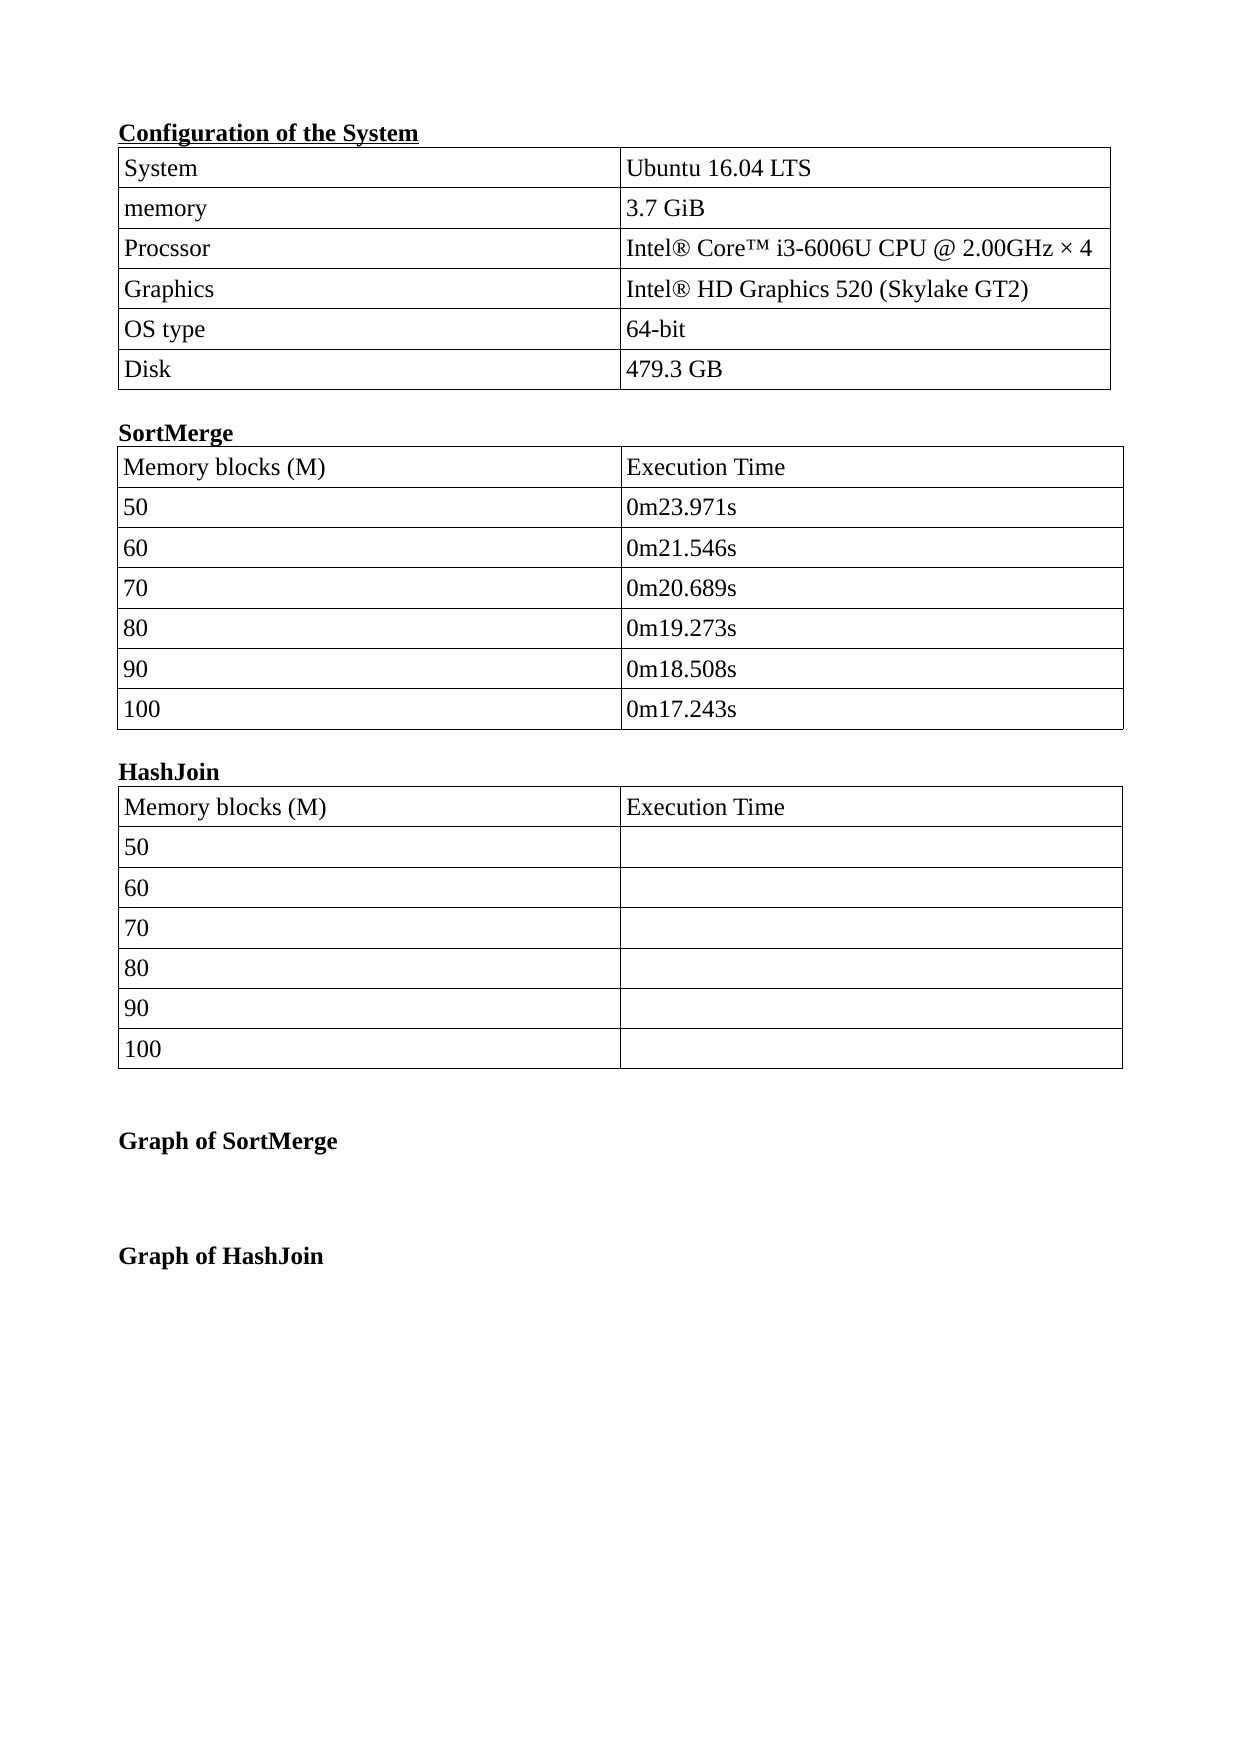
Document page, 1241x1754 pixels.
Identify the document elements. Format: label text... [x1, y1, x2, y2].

table_cell Intel® Core™ i3-6006U CPU @ 2.00GHz × 4 [621, 229, 1110, 268]
table_cell 50 [118, 488, 621, 527]
table_cell Procssor [119, 229, 620, 268]
table_header Execution Time [622, 447, 1123, 487]
table_cell 70 [118, 568, 621, 608]
table_cell memory [119, 188, 620, 227]
table_cell 0m23.971s [622, 488, 1123, 527]
table_header Memory blocks (M) [118, 447, 621, 487]
text Graph of HashJoin [118, 1241, 1122, 1270]
table_cell 479.3 GB [621, 350, 1110, 389]
table_cell 50 [119, 827, 620, 867]
table_cell 60 [118, 528, 621, 567]
table_cell 0m18.508s [622, 649, 1123, 688]
table_cell OS type [119, 309, 620, 348]
table_cell [621, 989, 1122, 1028]
table_cell 100 [119, 1029, 620, 1068]
table_cell [621, 868, 1122, 907]
table_cell 90 [119, 989, 620, 1028]
table_cell 80 [118, 609, 621, 648]
table_header System [119, 148, 620, 187]
table_cell [621, 908, 1122, 947]
table_cell 70 [119, 908, 620, 947]
table_cell 0m17.243s [622, 689, 1123, 728]
table_cell Graphics [119, 269, 620, 308]
text Graph of SortMerge [118, 1126, 1122, 1155]
table_cell 90 [118, 649, 621, 688]
table_cell 60 [119, 868, 620, 907]
table_cell [621, 949, 1122, 988]
table_cell [621, 827, 1122, 867]
text HashJoin [118, 757, 1122, 786]
table_cell 80 [119, 949, 620, 988]
text Configuration of the System [118, 118, 1122, 147]
table_cell 100 [118, 689, 621, 728]
table_cell Disk [119, 350, 620, 389]
table_cell 64-bit [621, 309, 1110, 348]
table_cell 3.7 GiB [621, 188, 1110, 227]
table_cell 0m20.689s [622, 568, 1123, 608]
table_cell 0m19.273s [622, 609, 1123, 648]
table_header Execution Time [621, 787, 1122, 826]
table_cell [621, 1029, 1122, 1068]
table_header Memory blocks (M) [119, 787, 620, 826]
table_header Ubuntu 16.04 LTS [621, 148, 1110, 187]
table_cell Intel® HD Graphics 520 (Skylake GT2) [621, 269, 1110, 308]
table_cell 0m21.546s [622, 528, 1123, 567]
text SortMerge [118, 418, 1122, 446]
